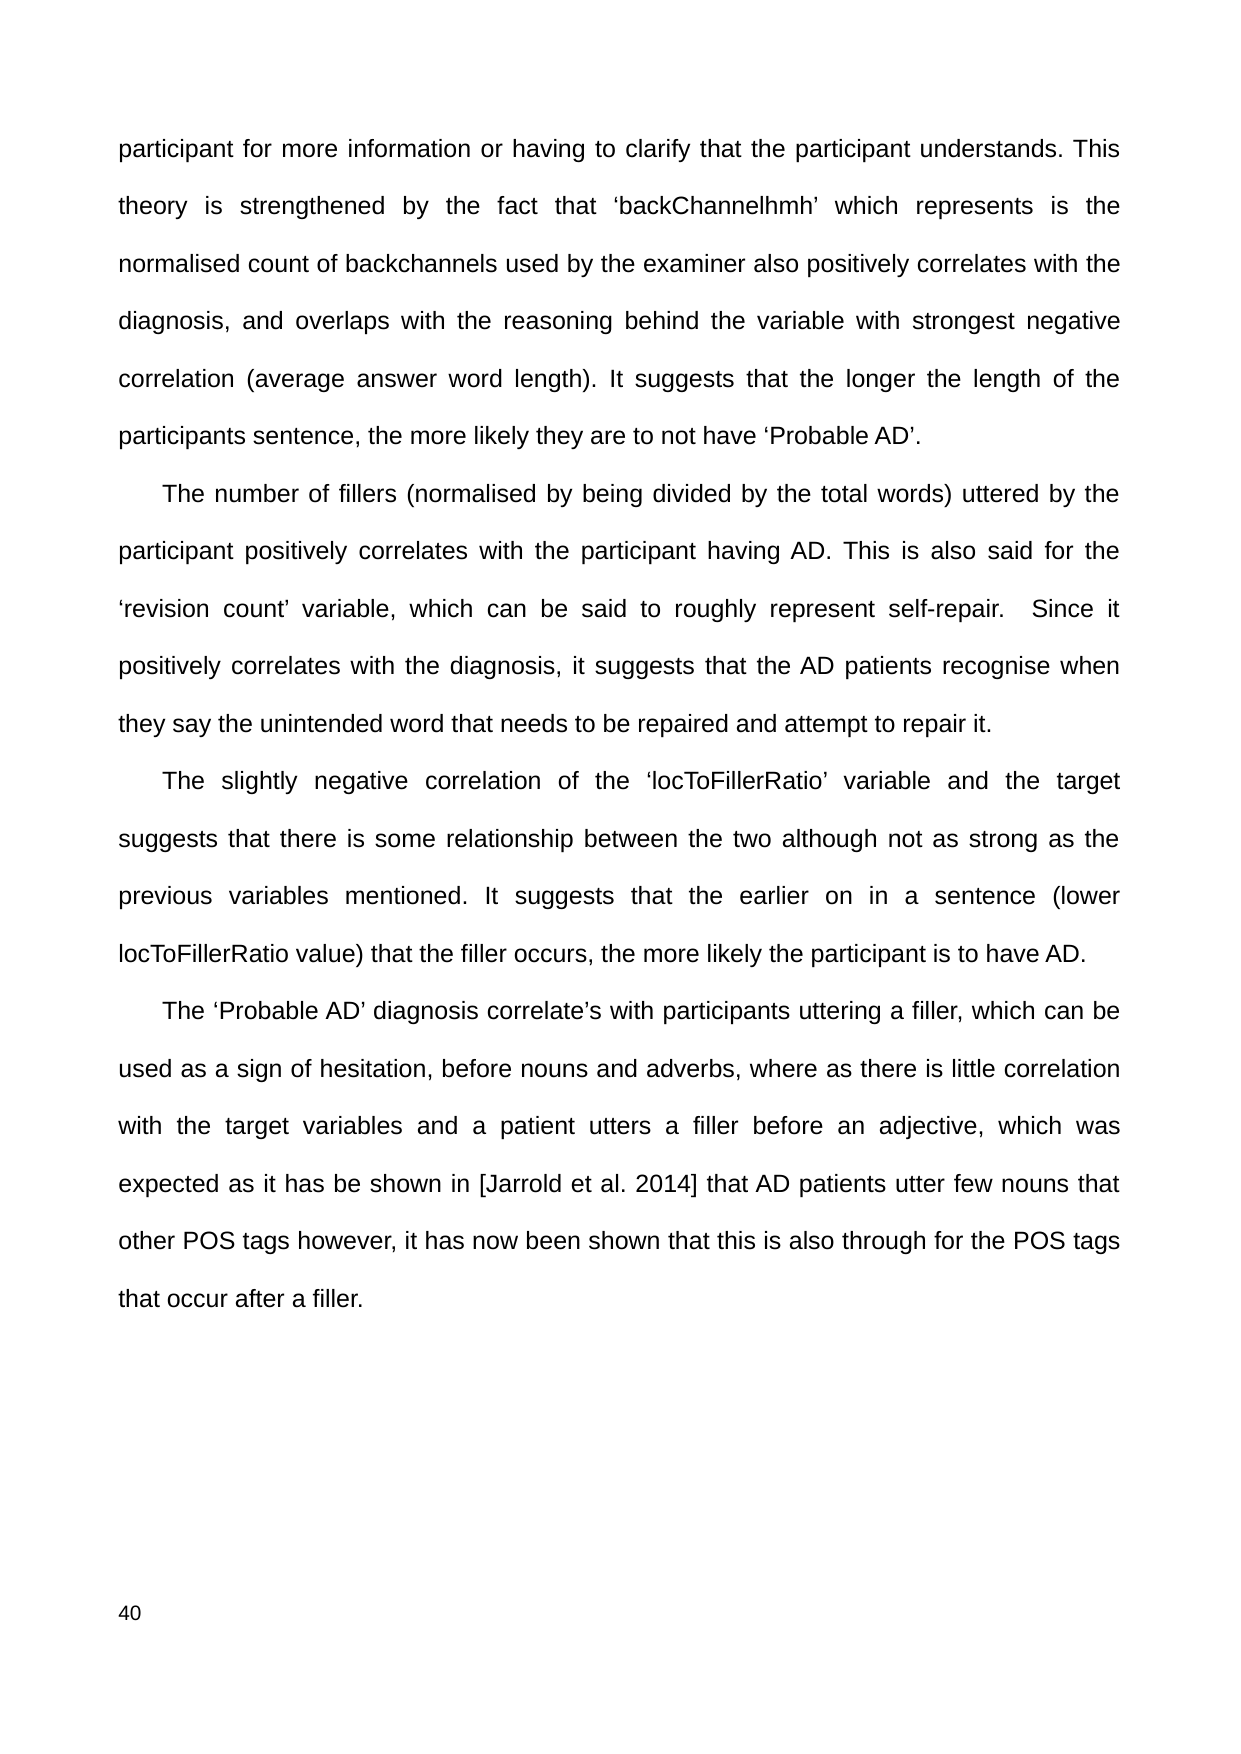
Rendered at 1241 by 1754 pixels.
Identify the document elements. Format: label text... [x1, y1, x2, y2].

text The ‘Probable AD’ diagnosis correlate’s with participants uttering a filler, which can be used as a sign of hesitation, before nouns and adverbs, where as there is little correlation with the target variables and a patient utters a filler before an adjective, which was expected as it has be shown in [Jarrold et al. 2014] that AD patients utter few nouns that other POS tags however, it has now been shown that this is also through for the POS tags that occur after a filler. [118, 996, 1122, 1312]
text The number of fillers (normalised by being divided by the total words) uttered by the participant positively correlates with the participant having AD. This is also said for the ‘revision count’ variable, which can be said to roughly represent self-repair. Since it positively correlates with the diagnosis, it suggests that the AD patients recognise when they say the unintended word that needs to be repaired and attempt to repair it. [118, 478, 1122, 737]
text participant for more information or having to clarify that the participant understands. This theory is strengthened by the fact that ‘backChannelhmh’ which represents is the normalised count of backchannels used by the examiner also positively correlates with the diagnosis, and overlaps with the reasoning behind the variable with strongest negative correlation (average answer word length). It suggests that the longer the length of the participants sentence, the more likely they are to not have ‘Probable AD’. [118, 133, 1122, 450]
text The slightly negative correlation of the ‘locToFillerRatio’ variable and the target suggests that there is some relationship between the two although not as strong as the previous variables mentioned. It suggests that the earlier on in a sentence (lower locToFillerRatio value) that the filler occurs, the more likely the participant is to have AD. [118, 766, 1122, 967]
